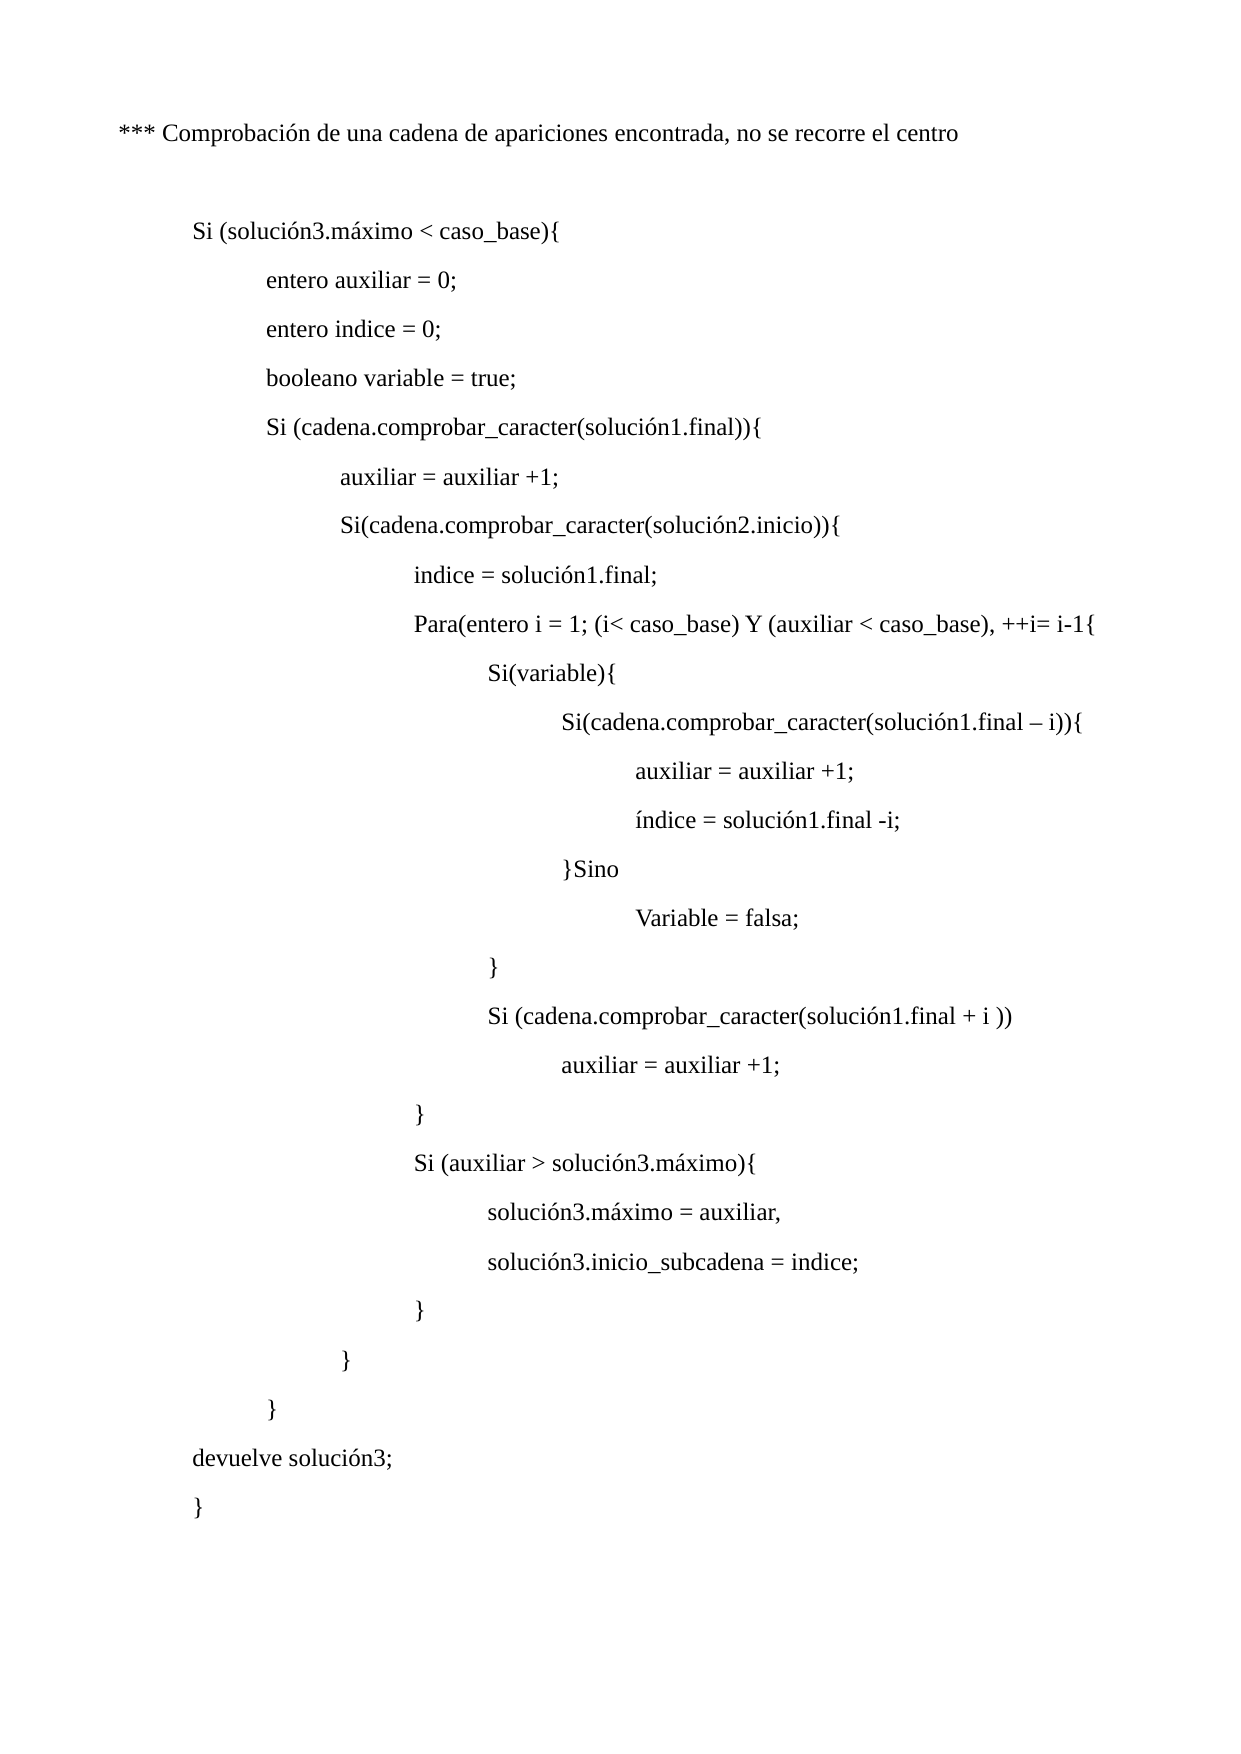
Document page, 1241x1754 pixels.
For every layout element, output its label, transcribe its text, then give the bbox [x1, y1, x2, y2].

text } [118, 1492, 1122, 1521]
text entero auxiliar = 0; [118, 265, 1122, 294]
text Si(cadena.comprobar_caracter(solución2.inicio)){ [118, 511, 1122, 539]
text }Sino [118, 854, 1122, 883]
text auxiliar = auxiliar +1; [118, 462, 1122, 490]
text Si (cadena.comprobar_caracter(solución1.final)){ [118, 412, 1122, 441]
text Si(cadena.comprobar_caracter(solución1.final – i)){ [118, 707, 1122, 736]
text } [118, 1296, 1122, 1324]
text Para(entero i = 1; (i< caso_base) Y (auxiliar < caso_base), ++i= i-1{ [118, 609, 1122, 637]
text } [118, 1394, 1122, 1422]
text solución3.máximo = auxiliar, [118, 1197, 1122, 1226]
text devuelve solución3; [118, 1443, 1122, 1472]
text Si(variable){ [118, 658, 1122, 687]
text Si (auxiliar > solución3.máximo){ [118, 1148, 1122, 1177]
text indice = solución1.final; [118, 560, 1122, 588]
text auxiliar = auxiliar +1; [118, 756, 1122, 785]
text } [118, 1099, 1122, 1128]
text solución3.inicio_subcadena = indice; [118, 1247, 1122, 1275]
text booleano variable = true; [118, 363, 1122, 392]
text índice = solución1.final -i; [118, 805, 1122, 834]
text auxiliar = auxiliar +1; [118, 1050, 1122, 1079]
text } [118, 952, 1122, 981]
text entero indice = 0; [118, 314, 1122, 343]
text } [118, 1345, 1122, 1373]
text Si (solución3.máximo < caso_base){ [118, 216, 1122, 245]
text Variable = falsa; [118, 903, 1122, 932]
text Si (cadena.comprobar_caracter(solución1.final + i )) [118, 1001, 1122, 1030]
text *** Comprobación de una cadena de apariciones encontrada, no se recorre el centro [118, 118, 1122, 147]
